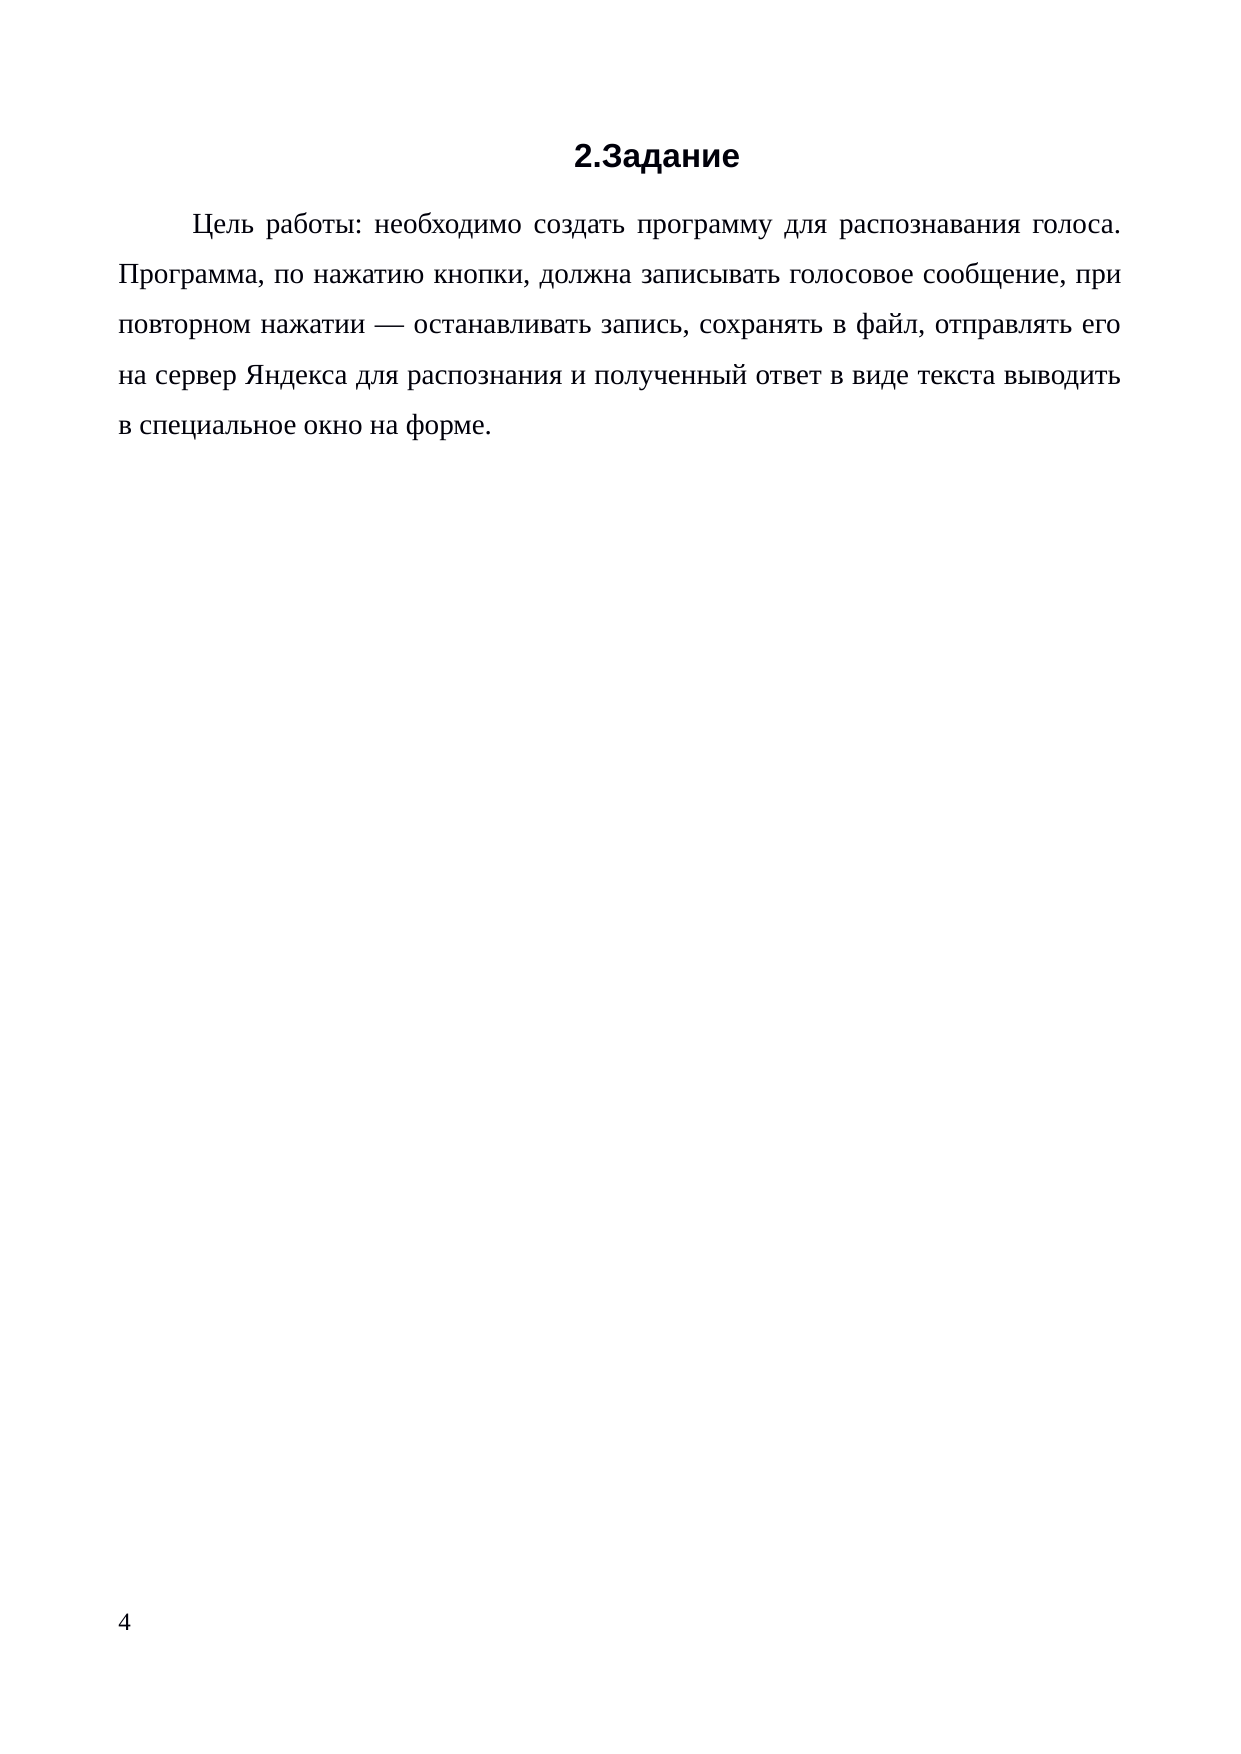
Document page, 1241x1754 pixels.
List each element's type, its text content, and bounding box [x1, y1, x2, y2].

text Цель работы: необходимо создать программу для распознавания голоса. Программа, по нажатию кнопки, должна записывать голосовое сообщение, при повторном нажатии — останавливать запись, сохранять в файл, отправлять его на сервер Яндекса для распознания и полученный ответ в виде текста выводить в специальное окно на форме. [118, 206, 1122, 441]
title 2.Задание [118, 136, 1122, 174]
